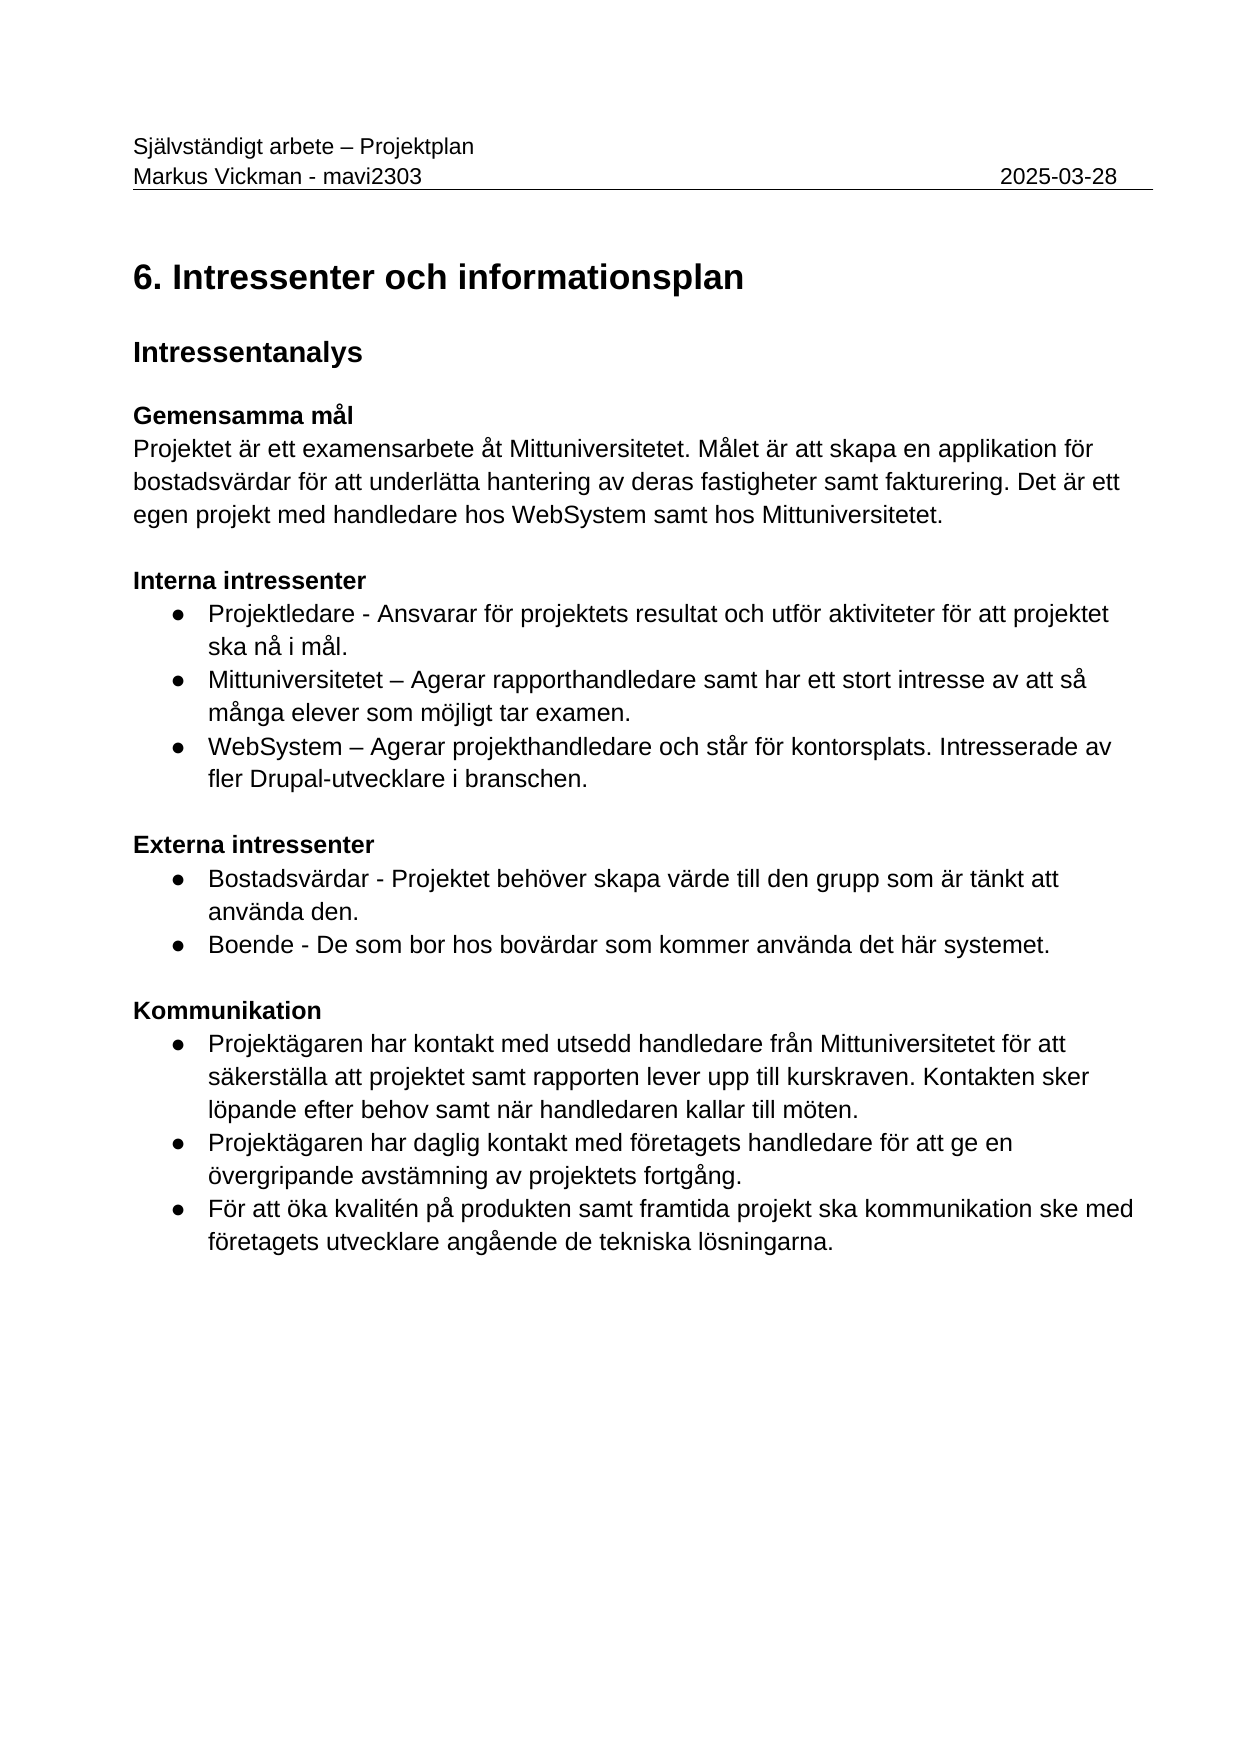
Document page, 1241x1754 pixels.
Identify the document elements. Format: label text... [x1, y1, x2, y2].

list Boende - De som bor hos bovärdar som kommer använda det här systemet. [170, 929, 1153, 958]
subtitle Intressentanalys [133, 335, 1153, 368]
list Bostadsvärdar - Projektet behöver skapa värde till den grupp som är tänkt att använda den. [170, 863, 1153, 925]
list Projektägaren har kontakt med utsedd handledare från Mittuniversitetet för att säkerställa att projektet samt rapporten lever upp till kurskraven. Kontakten sker löpande efter behov samt när handledaren kallar till möten. [170, 1029, 1153, 1123]
list Projektledare - Ansvarar för projektets resultat och utför aktiviteter för att projektet ska nå i mål. [170, 599, 1153, 661]
list WebSystem – Agerar projekthandledare och står för kontorsplats. Intresserade av fler Drupal-utvecklare i branschen. [170, 731, 1153, 793]
text Projektet är ett examensarbete åt Mittuniversitetet. Målet är att skapa en applikation för bostadsvärdar för att underlätta hantering av deras fastigheter samt fakturering. Det är ett egen projekt med handledare hos WebSystem samt hos Mittuniversitetet. [133, 434, 1153, 529]
text Externa intressenter [133, 831, 1153, 859]
list Projektägaren har daglig kontakt med företagets handledare för att ge en övergripande avstämning av projektets fortgång. [170, 1128, 1153, 1189]
text Kommunikation [133, 996, 1153, 1024]
list Mittuniversitetet – Agerar rapporthandledare samt har ett stort intresse av att så många elever som möjligt tar examen. [170, 665, 1153, 727]
text Gemensamma mål [133, 401, 1153, 430]
subtitle 6. Intressenter och informationsplan [133, 256, 1153, 297]
text Interna intressenter [133, 566, 1153, 595]
list För att öka kvalitén på produkten samt framtida projekt ska kommunikation ske med företagets utvecklare angående de tekniska lösningarna. [170, 1194, 1153, 1256]
